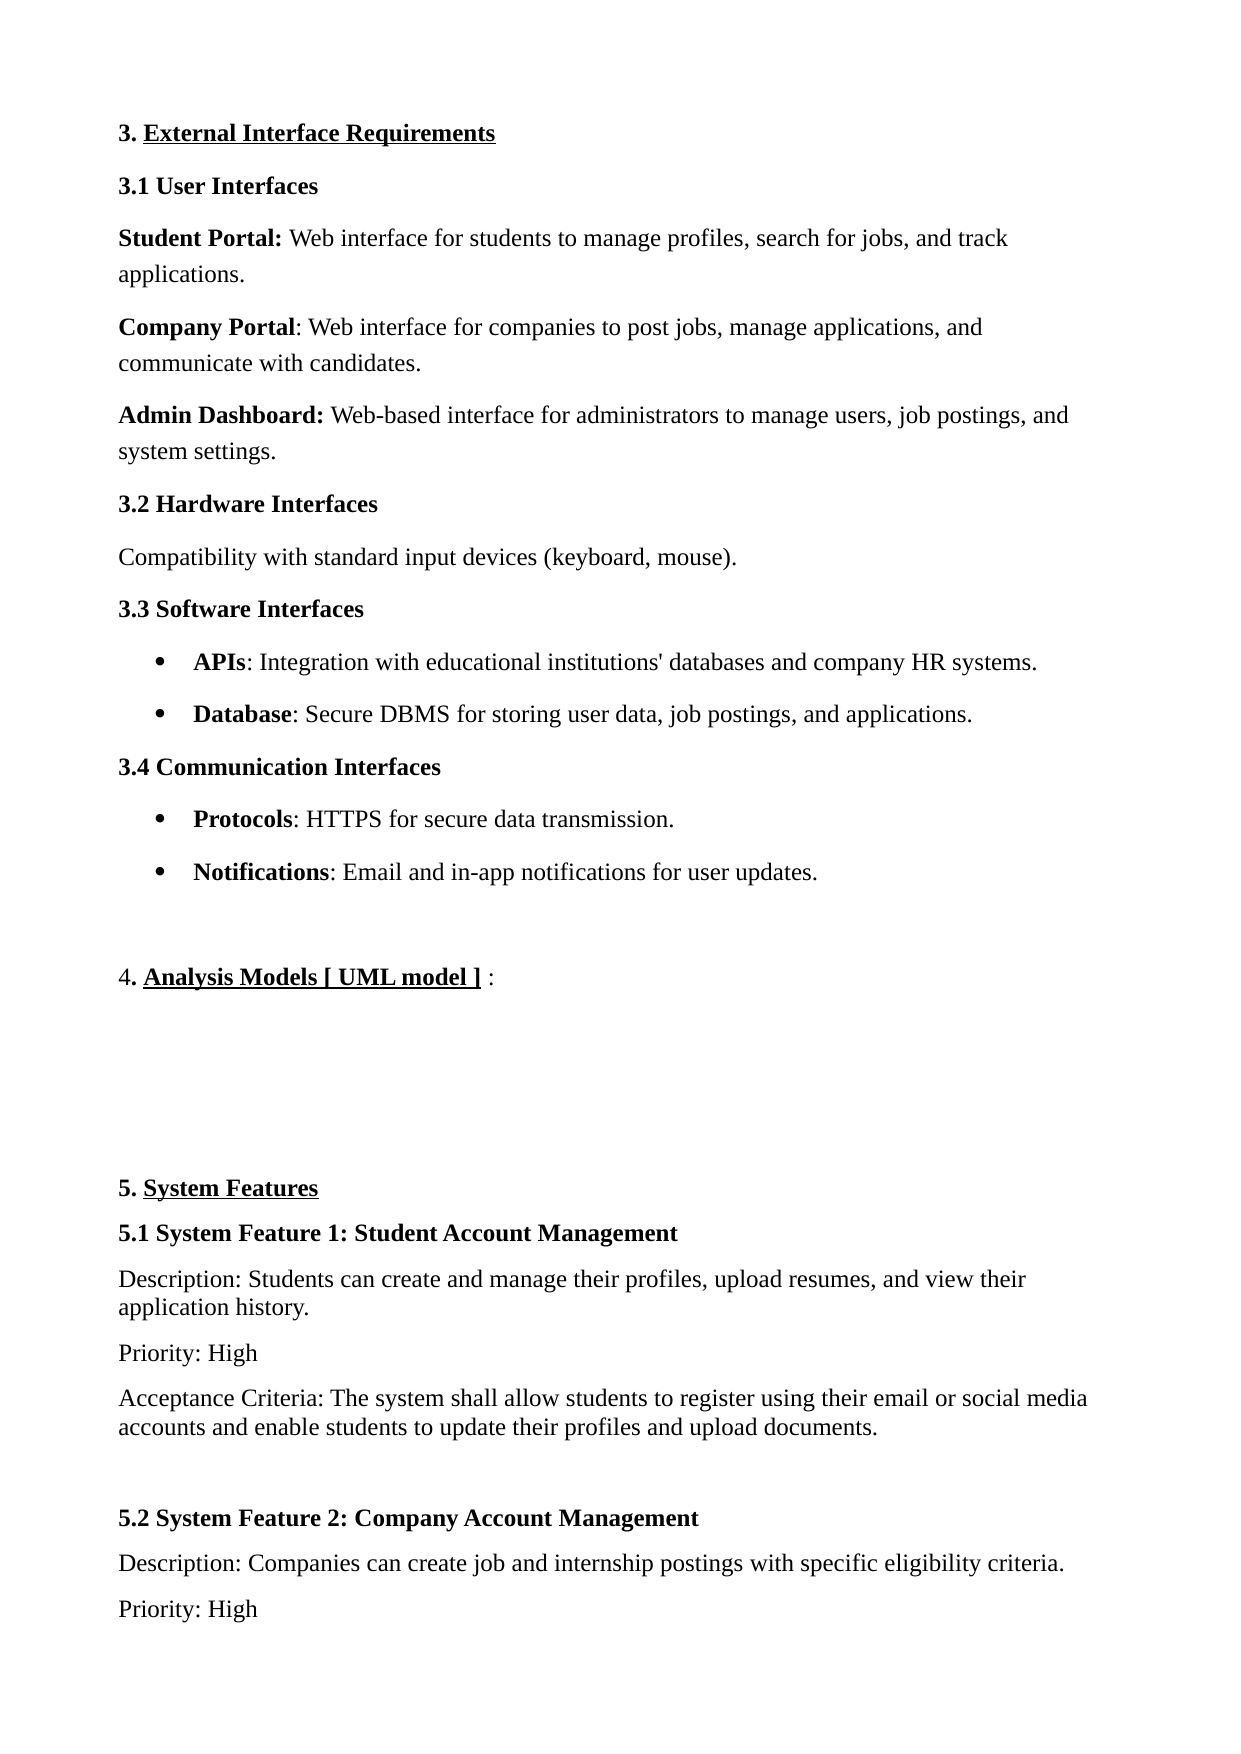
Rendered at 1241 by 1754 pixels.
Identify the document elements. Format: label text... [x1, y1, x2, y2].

text Student Portal: Web interface for students to manage profiles, search for jobs, and track applications. [118, 223, 1122, 288]
text Description: Companies can create job and internship postings with specific eligibility criteria. [118, 1548, 1122, 1577]
list Notifications: Email and in-app notifications for user updates. [156, 857, 1122, 886]
text Priority: High [118, 1338, 1122, 1367]
text 5.1 System Feature 1: Student Account Management [118, 1218, 1122, 1247]
text 4. Analysis Models [ UML model ] : [118, 962, 1122, 991]
text 3.3 Software Interfaces [118, 594, 1122, 623]
text 3.2 Hardware Interfaces [118, 489, 1122, 518]
text Company Portal: Web interface for companies to post jobs, manage applications, and communicate with candidates. [118, 312, 1122, 377]
text 3.4 Communication Interfaces [118, 752, 1122, 781]
text 3.1 User Interfaces [118, 171, 1122, 199]
text Acceptance Criteria: The system shall allow students to register using their email or social media accounts and enable students to update their profiles and upload documents. [118, 1383, 1122, 1441]
text 5.2 System Feature 2: Company Account Management [118, 1503, 1122, 1532]
list Protocols: HTTPS for secure data transmission. [156, 804, 1122, 833]
list APIs: Integration with educational institutions' databases and company HR systems. [156, 647, 1122, 676]
text Compatibility with standard input devices (keyboard, mouse). [118, 542, 1122, 570]
text Priority: High [118, 1594, 1122, 1622]
text Description: Students can create and manage their profiles, upload resumes, and view their application history. [118, 1264, 1122, 1321]
text 3. External Interface Requirements [118, 118, 1122, 147]
list Database: Secure DBMS for storing user data, job postings, and applications. [156, 699, 1122, 728]
text Admin Dashboard: Web-based interface for administrators to manage users, job postings, and system settings. [118, 400, 1122, 465]
text 5. System Features [118, 1173, 1122, 1202]
